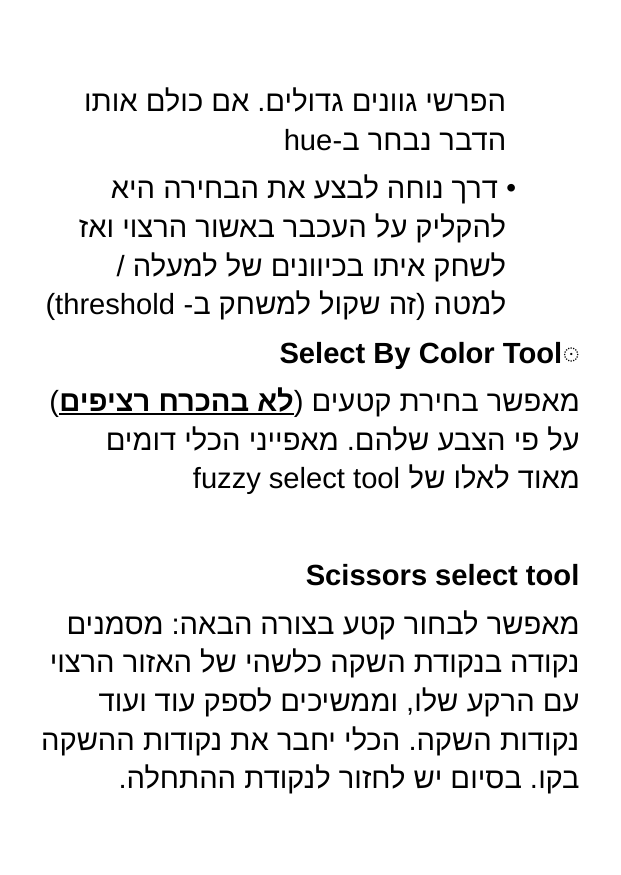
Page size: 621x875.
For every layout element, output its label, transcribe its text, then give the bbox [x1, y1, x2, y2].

list Select by מאפשר לקבוע על פי איזה צבע תתבצע הבחירה. ניתן ללכת ל- channel ולראות את הפרשי הגוונים לכל צבע בנפרד. נבחר בצבע שיש לו הפרשי גוונים גדולים. אם כולם אותו הדבר נבחר ב-hue [40, 84, 536, 156]
text Scissors select tool [40, 558, 580, 592]
text מאפשר בחירת קטעים (לא בהכרח רציפים) על פי הצבע שלהם. מאפייני הכלי דומים מאוד לאלו של fuzzy select tool [40, 384, 580, 495]
text ּSelect By Color Tool [40, 336, 580, 369]
text מאפשר לבחור קטע בצורה הבאה: מסמנים נקודה בנקודת השקה כלשהי של האזור הרצוי עם הרקע שלו, וממשיכים לספק עוד ועוד נקודות השקה. הכלי יחבר את נקודות ההשקה בקו. בסיום יש לחזור לנקודת ההתחלה. בשלב זה ניתן לתקן טעויות של האלגוריתם ולמשוך קווים לכוון הגבול הרצוי. בסיום ללחוץ עם העכבר על השטח הנבחר (ניתן ללחוץ על quick mask לבדוק ולתקן טעויות קטנות בבחירה) [40, 607, 580, 795]
list דרך נוחה לבצע את הבחירה היא להקליק על העכבר באשור הרצוי ואז לשחק איתו בכיוונים של למעלה / למטה (זה שקול למשחק ב- threshold) [40, 171, 536, 321]
